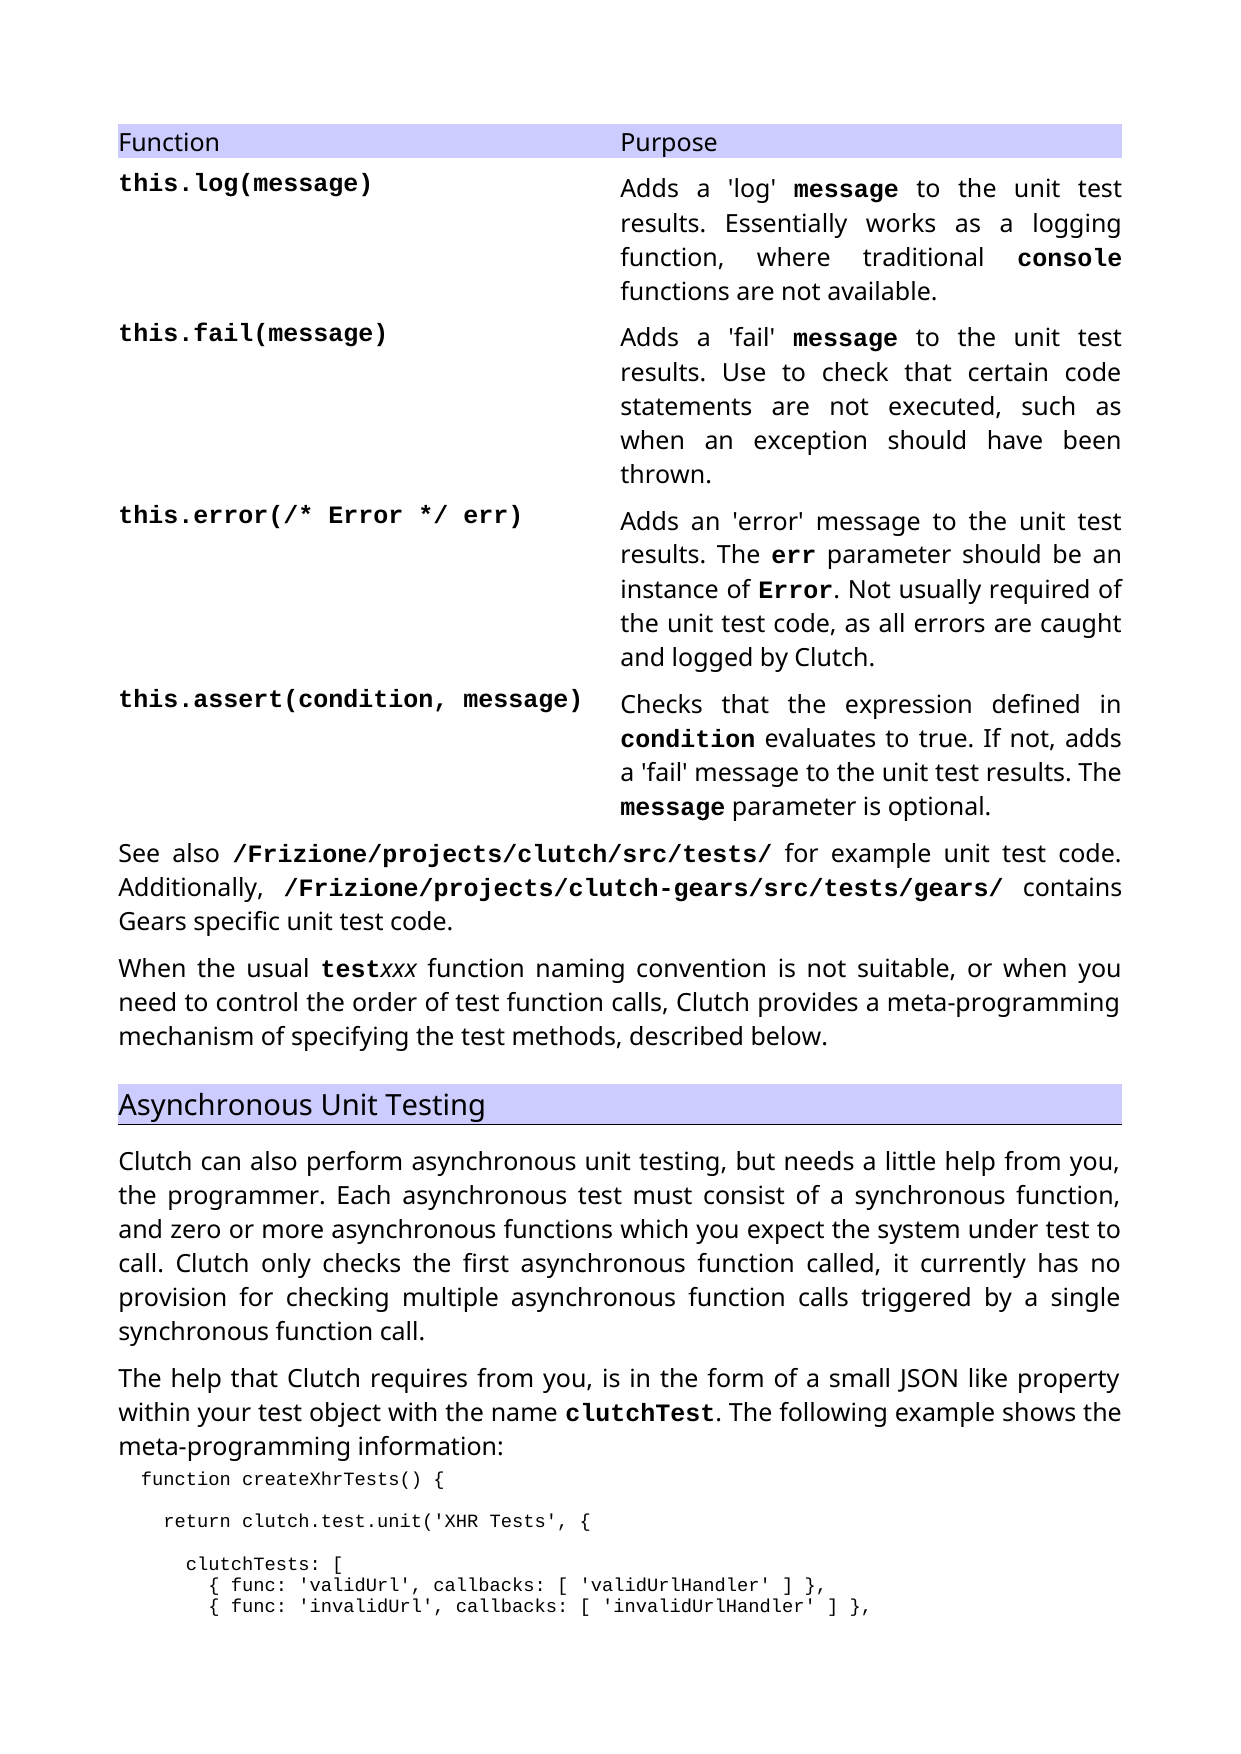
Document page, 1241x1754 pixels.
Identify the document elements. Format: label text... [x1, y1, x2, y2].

text The help that Clutch requires from you, is in the form of a small JSON like property within your test object with the name clutchTest. The following example shows the meta-programming information: [118, 1361, 1122, 1463]
text When the usual testxxx function naming convention is not suitable, or when you need to control the order of test function calls, Clutch provides a meta-programming mechanism of specifying the test methods, described below. [118, 951, 1122, 1053]
table_header Function [118, 118, 620, 124]
table_cell Adds a 'fail' message to the unit test results. Use to check that certain code statements are not executed, such as when an exception should have been thrown. [620, 314, 1122, 497]
table_header Purpose [620, 118, 1122, 124]
table_cell this.assert(condition, message) [118, 680, 620, 829]
table_cell Adds an 'error' message to the unit test results. The err parameter should be an instance of Error. Not usually required of the unit test code, as all errors are caught and logged by Clutch. [620, 497, 1122, 680]
table_cell Adds a 'log' message to the unit test results. Essentially works as a logging function, where traditional console functions are not available. [620, 165, 1122, 314]
table_cell Checks that the expression defined in condition evaluates to true. If not, adds a 'fail' message to the unit test results. The message parameter is optional. [620, 680, 1122, 829]
text function createXhrTests() { return clutch.test.unit('XHR Tests', { clutchTests: [ { func: 'validUrl', callbacks: [ 'validUrlHandler' ] }, { func: 'invalidUrl', callbacks: [ 'invalidUrlHandler' ] }, [118, 1469, 1122, 1618]
text Clutch can also perform asynchronous unit testing, but needs a little help from you, the programmer. Each asynchronous test must consist of a synchronous function, and zero or more asynchronous functions which you expect the system under test to call. Clutch only checks the first asynchronous function called, it currently has no provision for checking multiple asynchronous function calls triggered by a single synchronous function call. [118, 1144, 1122, 1348]
subtitle Asynchronous Unit Testing [118, 1084, 1122, 1124]
table_header Purpose [620, 158, 1122, 165]
table_cell this.log(message) [118, 165, 620, 314]
text See also /Frizione/projects/clutch/src/tests/ for example unit test code. Additionally, /Frizione/projects/clutch-gears/src/tests/gears/ contains Gears specific unit test code. [118, 836, 1122, 938]
table_cell this.fail(message) [118, 314, 620, 497]
table_cell this.error(/* Error */ err) [118, 497, 620, 680]
table_header Function [118, 158, 620, 165]
